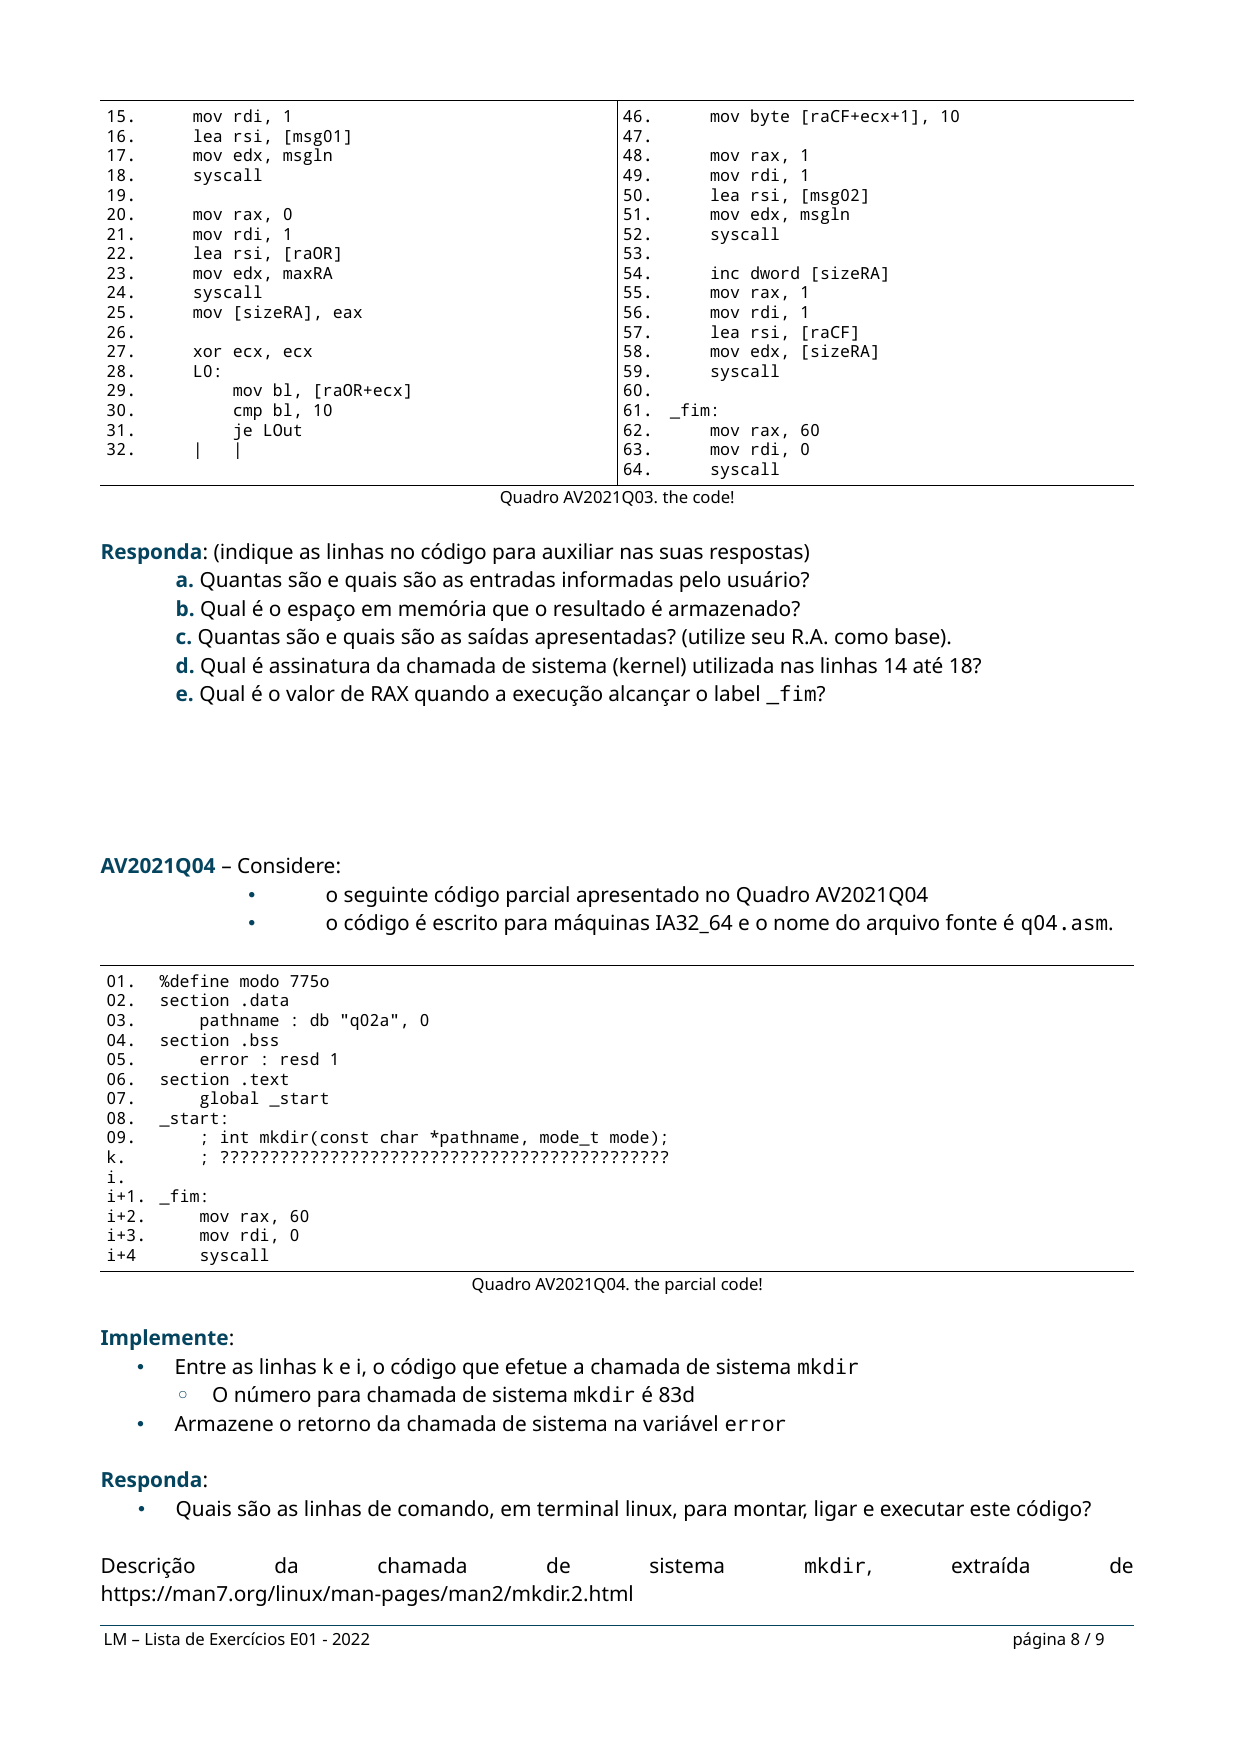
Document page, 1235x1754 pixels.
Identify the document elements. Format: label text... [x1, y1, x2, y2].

table_header mov byte [raCF+ecx+1], 10 mov rax, 1 mov rdi, 1 lea rsi, [msg02] mov edx, msgln syscall inc dword [sizeRA] mov rax, 1 mov rdi, 1 lea rsi, [raCF] mov edx, [sizeRA] syscall _fim: mov rax, 60 mov rdi, 0 syscall [664, 101, 1134, 485]
table_header 15. 16. 17. 18. 19. 20. 21. 22. 23. 24. 25. 26. 27. 28. 29. 30. 31. 32. [100, 101, 147, 485]
list a. Quantas são e quais são as entradas informadas pelo usuário? [100, 566, 1134, 594]
list e. Qual é o valor de RAX quando a execução alcançar o label _fim? [100, 679, 1134, 708]
list Armazene o retorno da chamada de sistema na variável error [137, 1409, 1134, 1437]
list Quais são as linhas de comando, em terminal linux, para montar, ligar e executar este código? [138, 1494, 1134, 1522]
text Implemente: [100, 1323, 1134, 1352]
picture [179, 1391, 186, 1398]
list O número para chamada de sistema mkdir é 83d [174, 1380, 1134, 1409]
table_header mov rdi, 1 lea rsi, [msg01] mov edx, msgln syscall mov rax, 0 mov rdi, 1 lea rsi, [raOR] mov edx, maxRA syscall mov [sizeRA], eax xor ecx, ecx L0: mov bl, [raOR+ecx] cmp bl, 10 je LOut | | [147, 101, 617, 485]
table_header 01. 02. 03. 04. 05. 06. 07. 08. 09. k. i. i+1. i+2. i+3. i+4 [100, 966, 153, 1271]
list o seguinte código parcial apresentado no Quadro AV2021Q04 [248, 880, 1134, 908]
list Entre as linhas k e i, o código que efetue a chamada de sistema mkdir [137, 1352, 1134, 1380]
list Responda: [100, 1466, 1134, 1494]
list b. Qual é o espaço em memória que o resultado é armazenado? [100, 594, 1134, 622]
table_header 46. 47. 48. 49. 50. 51. 52. 53. 54. 55. 56. 57. 58. 59. 60. 61. 62. 63. 64. [618, 101, 664, 485]
list Responda: (indique as linhas no código para auxiliar nas suas respostas) [100, 537, 1134, 566]
list Quadro AV2021Q04. the parcial code! [100, 1272, 1134, 1295]
list Quadro AV2021Q03. the code! [100, 486, 1134, 509]
list o código é escrito para máquinas IA32_64 e o nome do arquivo fonte é q04.asm. [248, 908, 1134, 937]
list d. Qual é assinatura da chamada de sistema (kernel) utilizada nas linhas 14 até 18? [100, 651, 1134, 679]
list c. Quantas são e quais são as saídas apresentadas? (utilize seu R.A. como base). [100, 622, 1134, 651]
list Descrição da chamada de sistema mkdir, extraída de https://man7.org/linux/man-pages/man2/mkdir.2.html [100, 1551, 1134, 1608]
list AV2021Q04 – Considere: [100, 851, 1134, 880]
table_header %define modo 775o section .data pathname : db "q02a", 0 section .bss error : resd 1 section .text global _start _start: ; int mkdir(const char *pathname, mode_t mode); ; ????????????????????????????????????????????? _fim: mov rax, 60 mov rdi, 0 syscall [154, 966, 1134, 1271]
